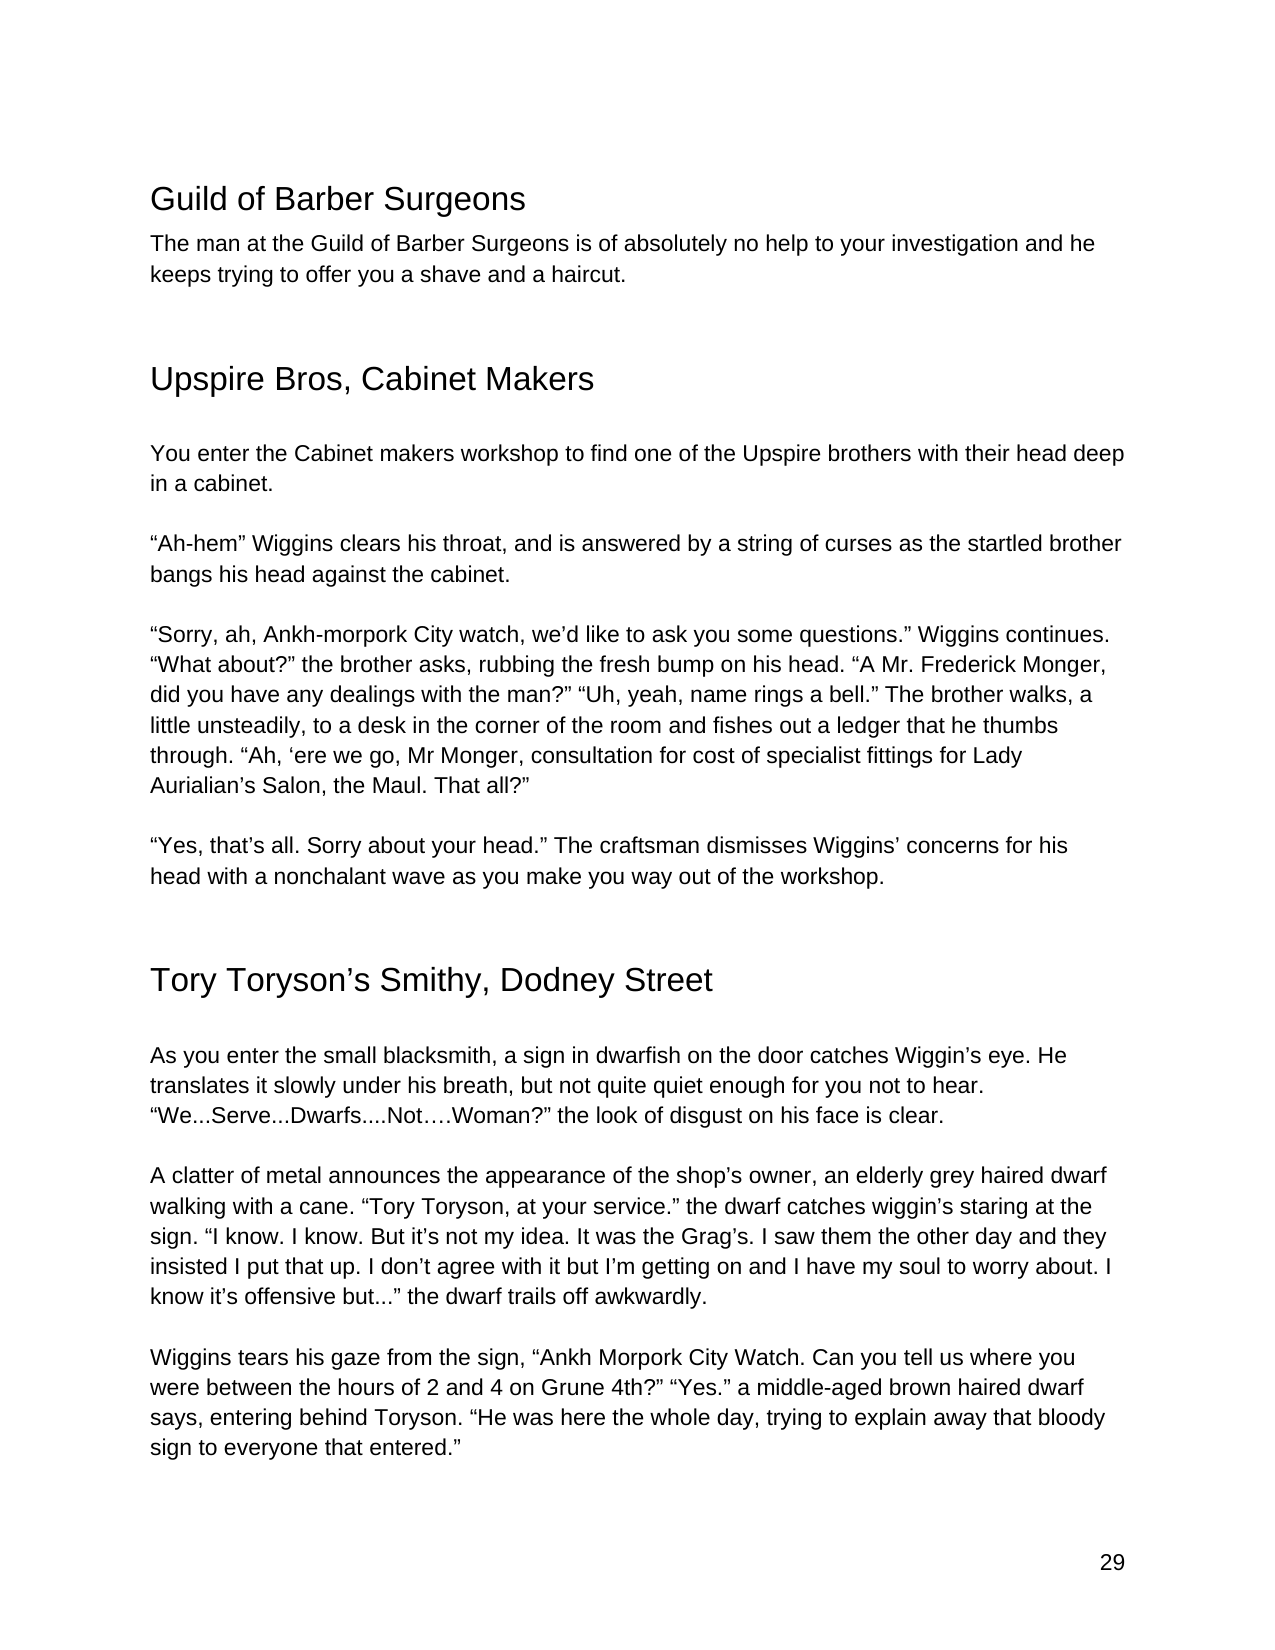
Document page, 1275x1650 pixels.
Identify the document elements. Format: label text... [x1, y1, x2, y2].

text “Ah-hem” Wiggins clears his throat, and is answered by a string of curses as the startled brother bangs his head against the cabinet. [150, 530, 1125, 587]
text You enter the Cabinet makers workshop to find one of the Upspire brothers with their head deep in a cabinet. [150, 440, 1125, 496]
text The man at the Guild of Barber Surgeons is of absolutely no help to your investigation and he keeps trying to offer you a shave and a haircut. [150, 230, 1125, 287]
text As you enter the small blacksmith, a sign in dwarfish on the door catches Wiggin’s eye. He translates it slowly under his breath, but not quite quiet enough for you not to hear. “We...Serve...Dwarfs....Not….Woman?” the look of disgust on his face is clear. [150, 1042, 1125, 1128]
text A clatter of metal announces the appearance of the shop’s owner, an elderly grey haired dwarf walking with a cane. “Tory Toryson, at your service.” the dwarf catches wiggin’s staring at the sign. “I know. I know. But it’s not my idea. It was the Grag’s. I saw them the other day and they insisted I put that up. I don’t agree with it but I’m getting on and I have my soul to worry about. I know it’s offensive but...” the dwarf trails off awkwardly. [150, 1162, 1125, 1310]
text Wiggins tears his gaze from the sign, “Ankh Morpork City Watch. Can you tell us where you were between the hours of 2 and 4 on Grune 4th?” “Yes.” a middle-aged brown haired dwarf says, entering behind Toryson. “He was here the whole day, trying to explain away that bloody sign to everyone that entered.” [150, 1344, 1125, 1461]
text “Yes, that’s all. Sorry about your head.” The craftsman dismisses Wiggins’ concerns for his head with a nonchalant wave as you make you way out of the workshop. [150, 832, 1125, 889]
subtitle Tory Toryson’s Smithy, Dodney Street [150, 961, 1125, 999]
subtitle Upspire Bros, Cabinet Makers [150, 358, 1125, 397]
subtitle Guild of Barber Surgeons [150, 179, 1125, 218]
text “Sorry, ah, Ankh-morpork City watch, we’d like to ask you some questions.” Wiggins continues. “What about?” the brother asks, rubbing the fresh bump on his head. “A Mr. Frederick Monger, did you have any dealings with the man?” “Uh, yeah, name rings a bell.” The brother walks, a little unsteadily, to a desk in the corner of the room and fishes out a ledger that he thumbs through. “Ah, ‘ere we go, Mr Monger, consultation for cost of specialist fittings for Lady Aurialian’s Salon, the Maul. That all?” [150, 621, 1125, 798]
